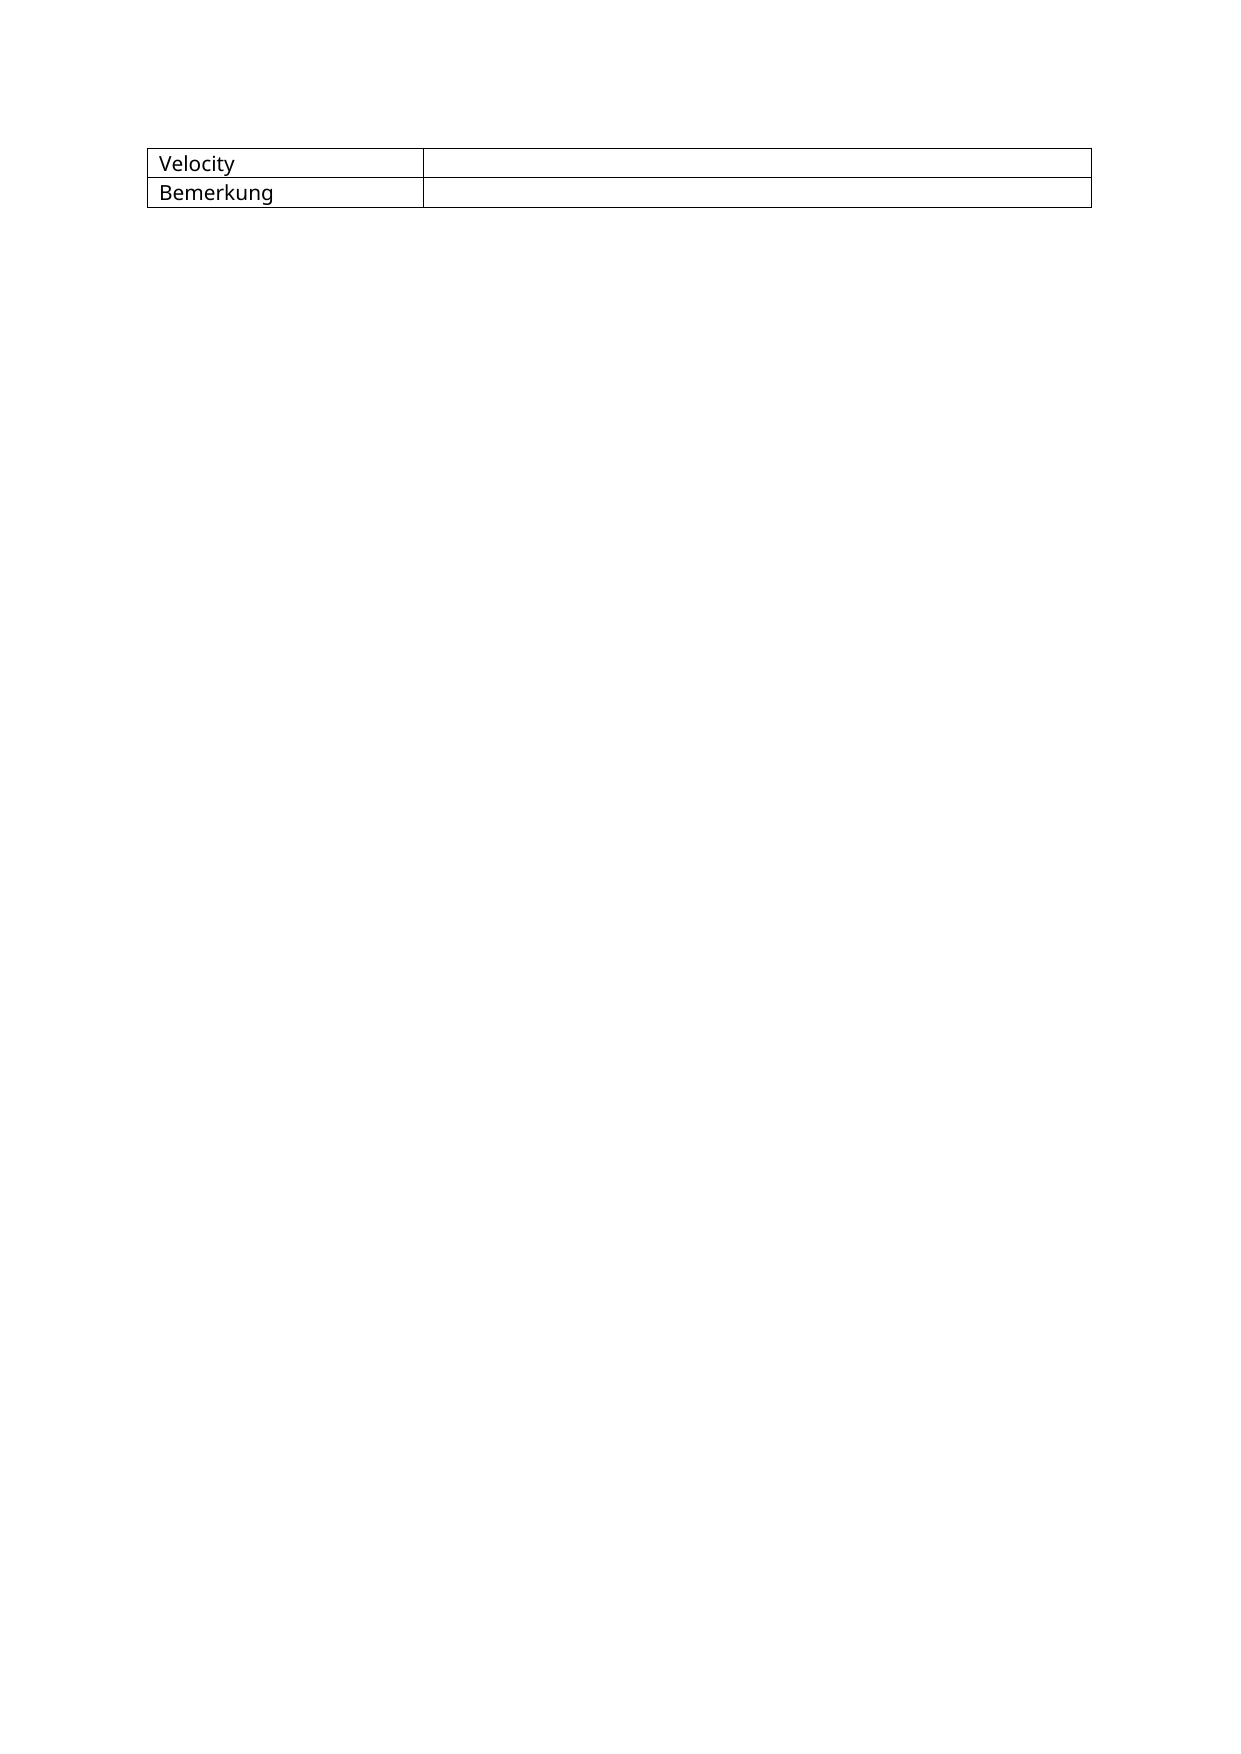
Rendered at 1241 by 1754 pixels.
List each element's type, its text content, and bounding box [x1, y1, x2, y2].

table_cell [424, 178, 1091, 207]
table_cell Bemerkung [148, 178, 423, 207]
table_cell [424, 149, 1091, 177]
table_cell Velocity [148, 149, 423, 177]
